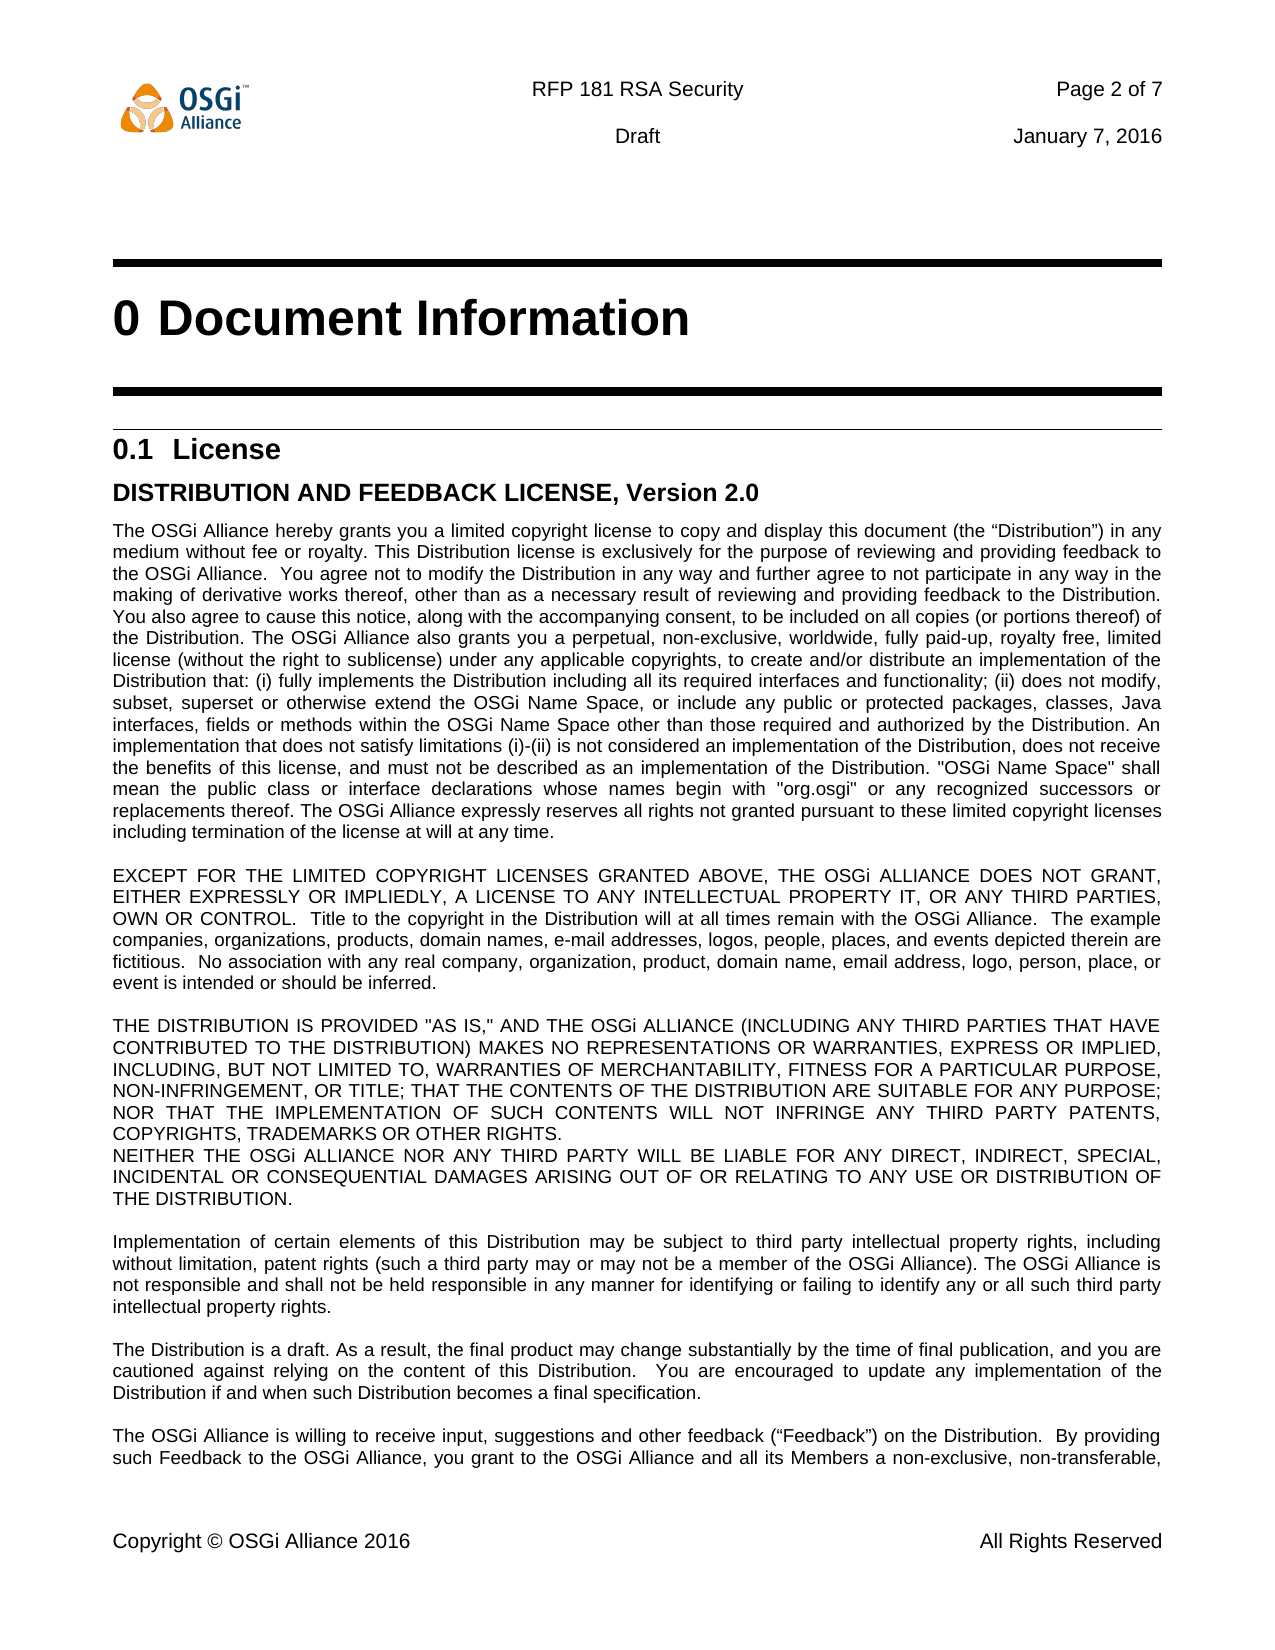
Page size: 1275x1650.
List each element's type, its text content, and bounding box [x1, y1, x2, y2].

text The OSGi Alliance hereby grants you a limited copyright license to copy and display this document (the “Distribution”) in any medium without fee or royalty. This Distribution license is exclusively for the purpose of reviewing and providing feedback to the OSGi Alliance. You agree not to modify the Distribution in any way and further agree to not participate in any way in the making of derivative works thereof, other than as a necessary result of reviewing and providing feedback to the Distribution. You also agree to cause this notice, along with the accompanying consent, to be included on all copies (or portions thereof) of the Distribution. The OSGi Alliance also grants you a perpetual, non-exclusive, worldwide, fully paid-up, royalty free, limited license (without the right to sublicense) under any applicable copyrights, to create and/or distribute an implementation of the Distribution that: (i) fully implements the Distribution including all its required interfaces and functionality; (ii) does not modify, subset, superset or otherwise extend the OSGi Name Space, or include any public or protected packages, classes, Java interfaces, fields or methods within the OSGi Name Space other than those required and authorized by the Distribution. An implementation that does not satisfy limitations (i)-(ii) is not considered an implementation of the Distribution, does not receive the benefits of this license, and must not be described as an implementation of the Distribution. "OSGi Name Space" shall mean the public class or interface declarations whose names begin with "org.osgi" or any recognized successors or replacements thereof. The OSGi Alliance expressly reserves all rights not granted pursuant to these limited copyright licenses including termination of the license at will at any time. [112, 519, 1162, 843]
text NEITHER THE OSGi ALLIANCE NOR ANY THIRD PARTY WILL BE LIABLE FOR ANY DIRECT, INDIRECT, SPECIAL, INCIDENTAL OR CONSEQUENTIAL DAMAGES ARISING OUT OF OR RELATING TO ANY USE OR DISTRIBUTION OF THE DISTRIBUTION. [112, 1145, 1162, 1209]
text DISTRIBUTION AND FEEDBACK LICENSE, Version 2.0 [112, 478, 1162, 507]
text The Distribution is a draft. As a result, the final product may change substantially by the time of final publication, and you are cautioned against relying on the content of this Distribution. You are encouraged to update any implementation of the Distribution if and when such Distribution becomes a final specification. [112, 1339, 1162, 1403]
text The OSGi Alliance is willing to receive input, suggestions and other feedback (“Feedback”) on the Distribution. By providing such Feedback to the OSGi Alliance, you grant to the OSGi Alliance and all its Members a non-exclusive, non-transferable, [112, 1425, 1162, 1468]
text EXCEPT FOR THE LIMITED COPYRIGHT LICENSES GRANTED ABOVE, THE OSGi ALLIANCE DOES NOT GRANT, EITHER EXPRESSLY OR IMPLIEDLY, A LICENSE TO ANY INTELLECTUAL PROPERTY IT, OR ANY THIRD PARTIES, OWN OR CONTROL. Title to the copyright in the Distribution will at all times remain with the OSGi Alliance. The example companies, organizations, products, domain names, e-mail addresses, logos, people, places, and events depicted therein are fictitious. No association with any real company, organization, product, domain name, email address, logo, person, place, or event is intended or should be inferred. [112, 864, 1162, 994]
picture [113, 76, 257, 140]
subtitle Document Information [112, 260, 1162, 396]
subtitle License [112, 430, 1162, 466]
text Implementation of certain elements of this Distribution may be subject to third party intellectual property rights, including without limitation, patent rights (such a third party may or may not be a member of the OSGi Alliance). The OSGi Alliance is not responsible and shall not be held responsible in any manner for identifying or failing to identify any or all such third party intellectual property rights. [112, 1231, 1162, 1317]
text THE DISTRIBUTION IS PROVIDED "AS IS," AND THE OSGi ALLIANCE (INCLUDING ANY THIRD PARTIES THAT HAVE CONTRIBUTED TO THE DISTRIBUTION) MAKES NO REPRESENTATIONS OR WARRANTIES, EXPRESS OR IMPLIED, INCLUDING, BUT NOT LIMITED TO, WARRANTIES OF MERCHANTABILITY, FITNESS FOR A PARTICULAR PURPOSE, NON-INFRINGEMENT, OR TITLE; THAT THE CONTENTS OF THE DISTRIBUTION ARE SUITABLE FOR ANY PURPOSE; NOR THAT THE IMPLEMENTATION OF SUCH CONTENTS WILL NOT INFRINGE ANY THIRD PARTY PATENTS, COPYRIGHTS, TRADEMARKS OR OTHER RIGHTS. [112, 1015, 1162, 1145]
